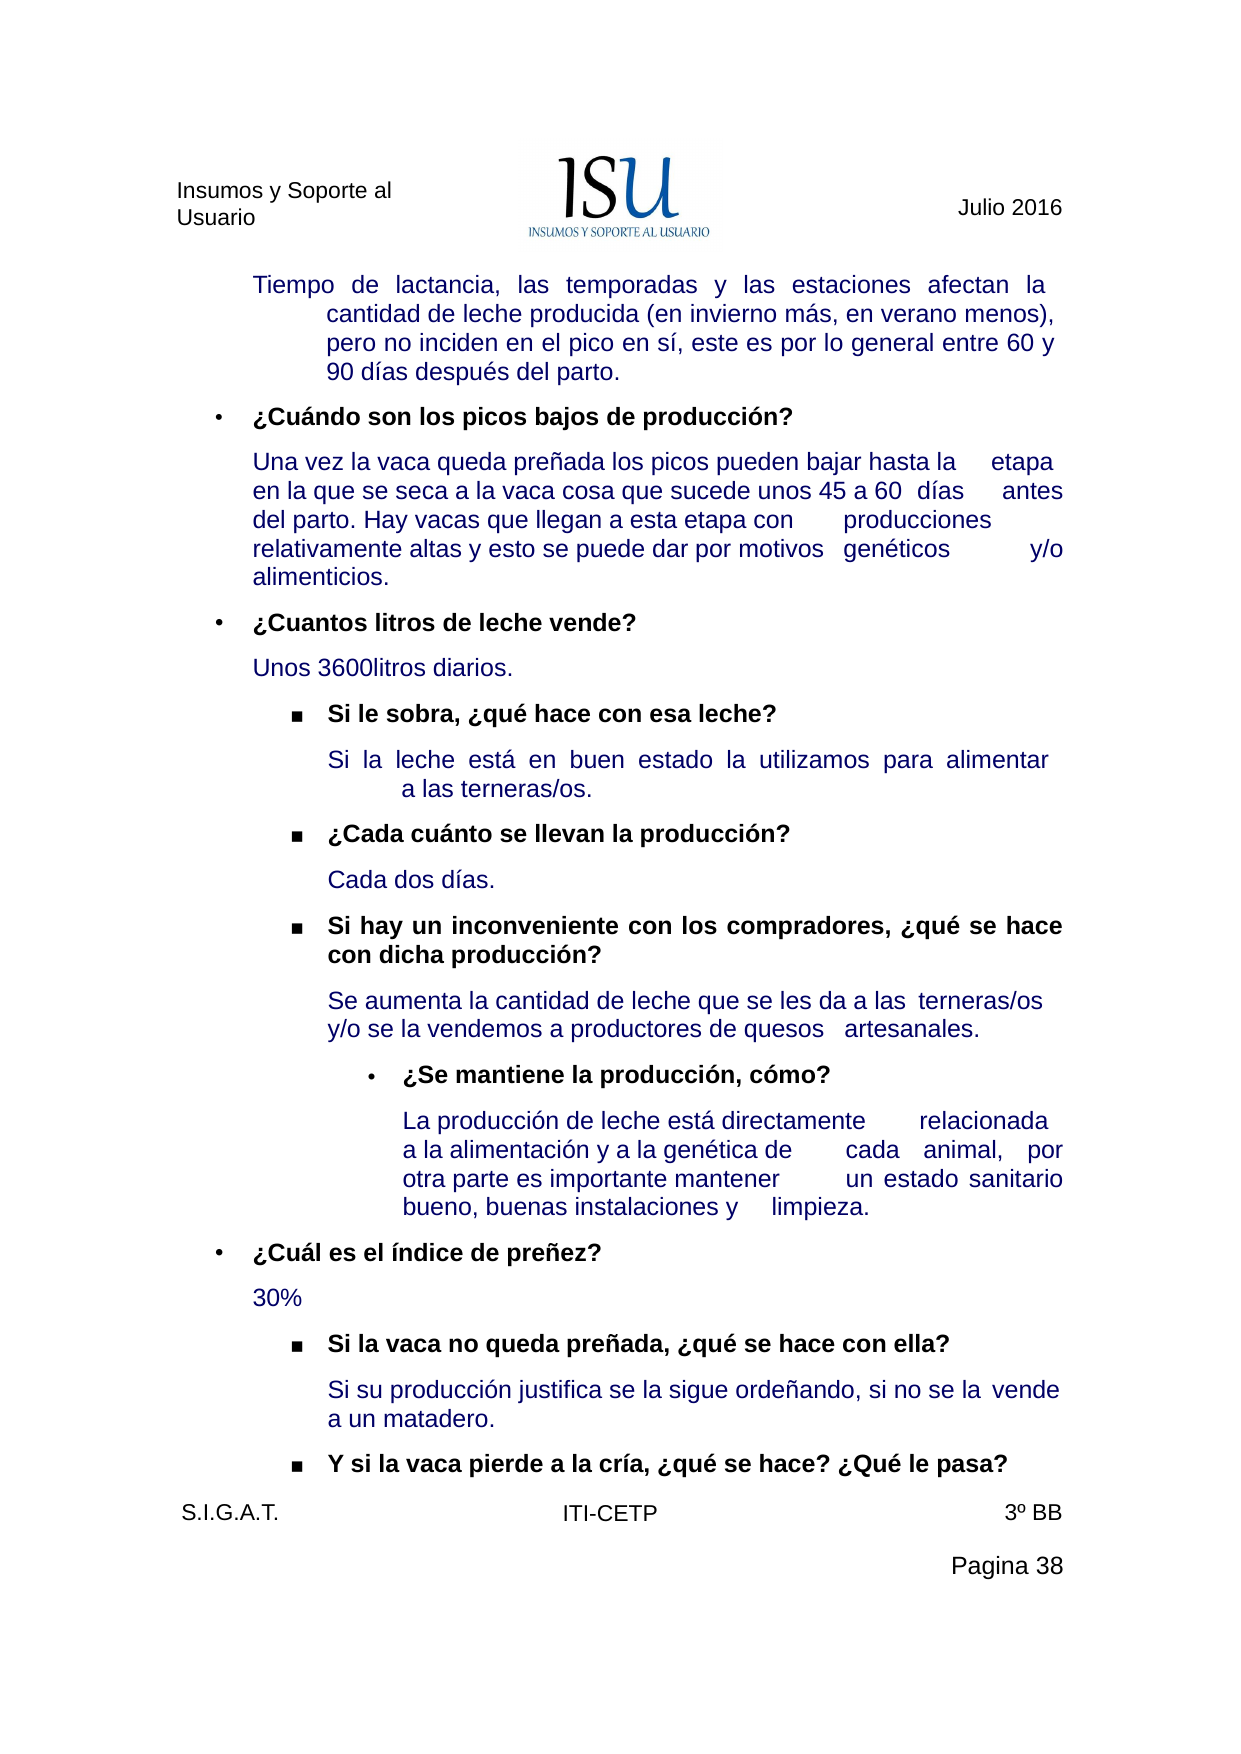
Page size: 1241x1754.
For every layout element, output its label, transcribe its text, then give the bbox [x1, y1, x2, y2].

list ¿Se mantiene la producción, cómo? [365, 1060, 1063, 1089]
list Si la vaca no queda preñada, ¿qué se hace con ella? [290, 1329, 1063, 1358]
list ¿Cuál es el índice de preñez? [215, 1238, 1063, 1267]
text Se aumenta la cantidad de leche que se les da a las terneras/os y/o se la vendemos a productores de quesos artesanales. [290, 986, 1063, 1043]
list Si le sobra, ¿qué hace con esa leche? [290, 699, 1063, 728]
text Unos 3600litros diarios. [215, 653, 1063, 682]
picture [517, 138, 723, 252]
text 30% [215, 1283, 1063, 1312]
list ¿Cada cuánto se llevan la producción? [290, 819, 1063, 849]
list ¿Cuándo son los picos bajos de producción? [215, 402, 1063, 431]
list Si hay un inconveniente con los compradores, ¿qué se hace con dicha producción? [290, 911, 1063, 969]
text Si la leche está en buen estado la utilizamos para alimentar a las terneras/os. [290, 745, 1063, 802]
list Y si la vaca pierde a la cría, ¿qué se hace? ¿Qué le pasa? [290, 1449, 1063, 1479]
text La producción de leche está directamente relacionada a la alimentación y a la genética de cada animal, por otra parte es importante mantener un estado sanitario bueno, buenas instalaciones y limpieza. [365, 1106, 1063, 1221]
list ¿Cuantos litros de leche vende? [215, 608, 1063, 637]
text Tiempo de lactancia, las temporadas y las estaciones afectan la cantidad de leche producida (en invierno más, en verano menos), pero no inciden en el pico en sí, este es por lo general entre 60 y 90 días después del parto. [215, 270, 1063, 385]
text Cada dos días. [290, 865, 1063, 894]
text Una vez la vaca queda preñada los picos pueden bajar hasta la etapa en la que se seca a la vaca cosa que sucede unos 45 a 60 días antes del parto. Hay vacas que llegan a esta etapa con producciones relativamente altas y esto se puede dar por motivos genéticos y/o alimenticios. [215, 447, 1063, 591]
text Si su producción justifica se la sigue ordeñando, si no se la vende a un matadero. [290, 1375, 1063, 1432]
